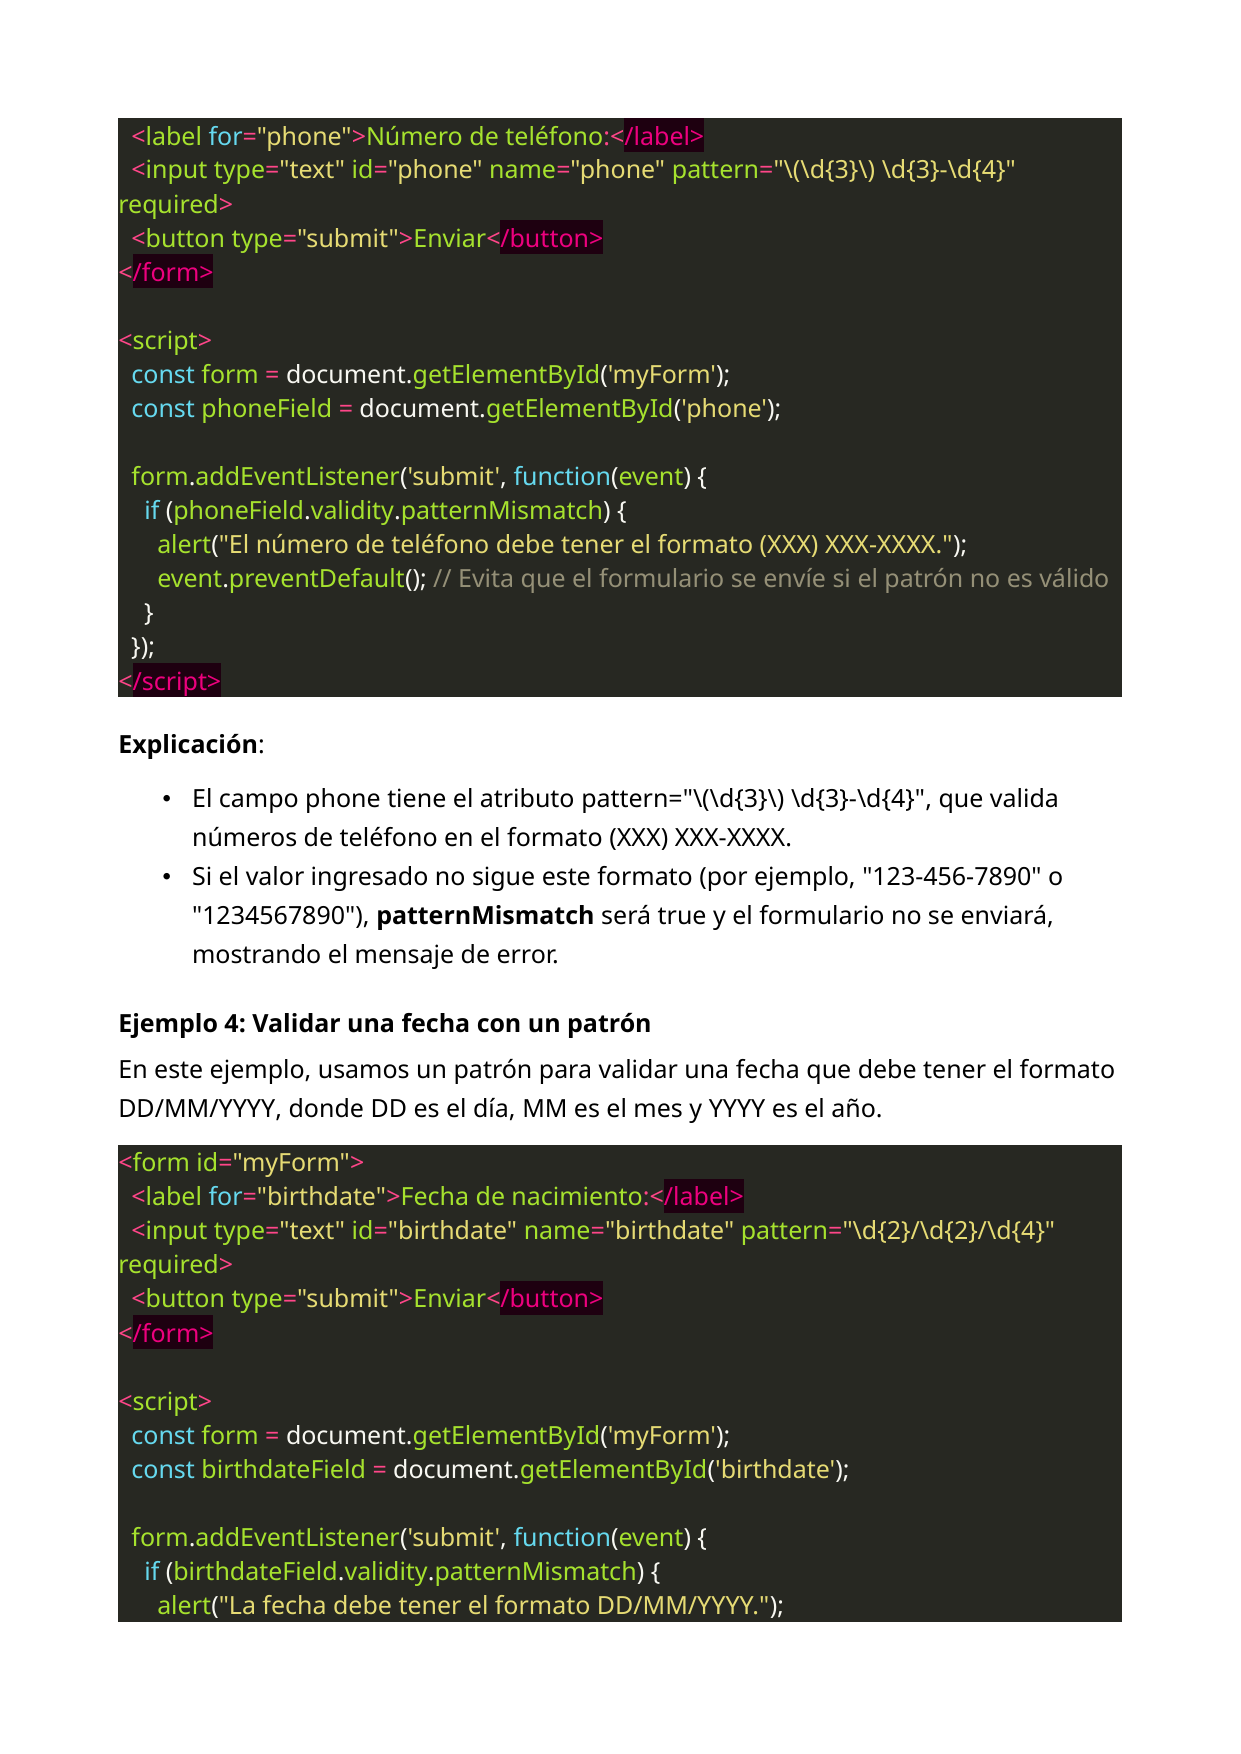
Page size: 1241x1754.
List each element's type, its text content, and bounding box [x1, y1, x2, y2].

text if (birthdateField.validity.patternMismatch) { [118, 1554, 1122, 1588]
text En este ejemplo, usamos un patrón para validar una fecha que debe tener el formato DD/MM/YYYY, donde DD es el día, MM es el mes y YYYY es el año. [118, 1052, 1122, 1125]
text form.addEventListener('submit', function(event) { [118, 1519, 1122, 1554]
text if (phoneField.validity.patternMismatch) { [118, 493, 1122, 527]
text </form> [118, 1315, 1122, 1349]
text <input type="text" id="birthdate" name="birthdate" pattern="\d{2}/\d{2}/\d{4}" required> [118, 1213, 1122, 1281]
text Explicación: [118, 727, 1122, 761]
text } [118, 595, 1122, 629]
text const birthdateField = document.getElementById('birthdate'); [118, 1451, 1122, 1486]
text const phoneField = document.getElementById('phone'); [118, 391, 1122, 425]
text event.preventDefault(); // Evita que el formulario se envíe si el patrón no es válido [118, 561, 1122, 595]
text </script> [118, 663, 1122, 697]
text <button type="submit">Enviar</button> [118, 220, 1122, 254]
text form.addEventListener('submit', function(event) { [118, 459, 1122, 493]
text const form = document.getElementById('myForm'); [118, 1417, 1122, 1451]
text <label for="birthdate">Fecha de nacimiento:</label> [118, 1179, 1122, 1213]
text <input type="text" id="phone" name="phone" pattern="\(\d{3}\) \d{3}-\d{4}" required> [118, 152, 1122, 220]
list El campo phone tiene el atributo pattern="\(\d{3}\) \d{3}-\d{4}", que valida números de teléfono en el formato (XXX) XXX-XXXX. [162, 780, 1122, 854]
text const form = document.getElementById('myForm'); [118, 357, 1122, 391]
subtitle Ejemplo 4: Validar una fecha con un patrón [118, 1005, 1122, 1039]
text alert("La fecha debe tener el formato DD/MM/YYYY."); [118, 1588, 1122, 1622]
text <script> [118, 322, 1122, 357]
text alert("El número de teléfono debe tener el formato (XXX) XXX-XXXX."); [118, 527, 1122, 561]
text <script> [118, 1383, 1122, 1417]
text <label for="phone">Número de teléfono:</label> [118, 118, 1122, 152]
text }); [118, 629, 1122, 663]
text </form> [118, 254, 1122, 288]
text <button type="submit">Enviar</button> [118, 1281, 1122, 1315]
list Si el valor ingresado no sigue este formato (por ejemplo, "123-456-7890" o "1234567890"), patternMismatch será true y el formulario no se enviará, mostrando el mensaje de error. [162, 859, 1122, 971]
text <form id="myForm"> [118, 1145, 1122, 1179]
